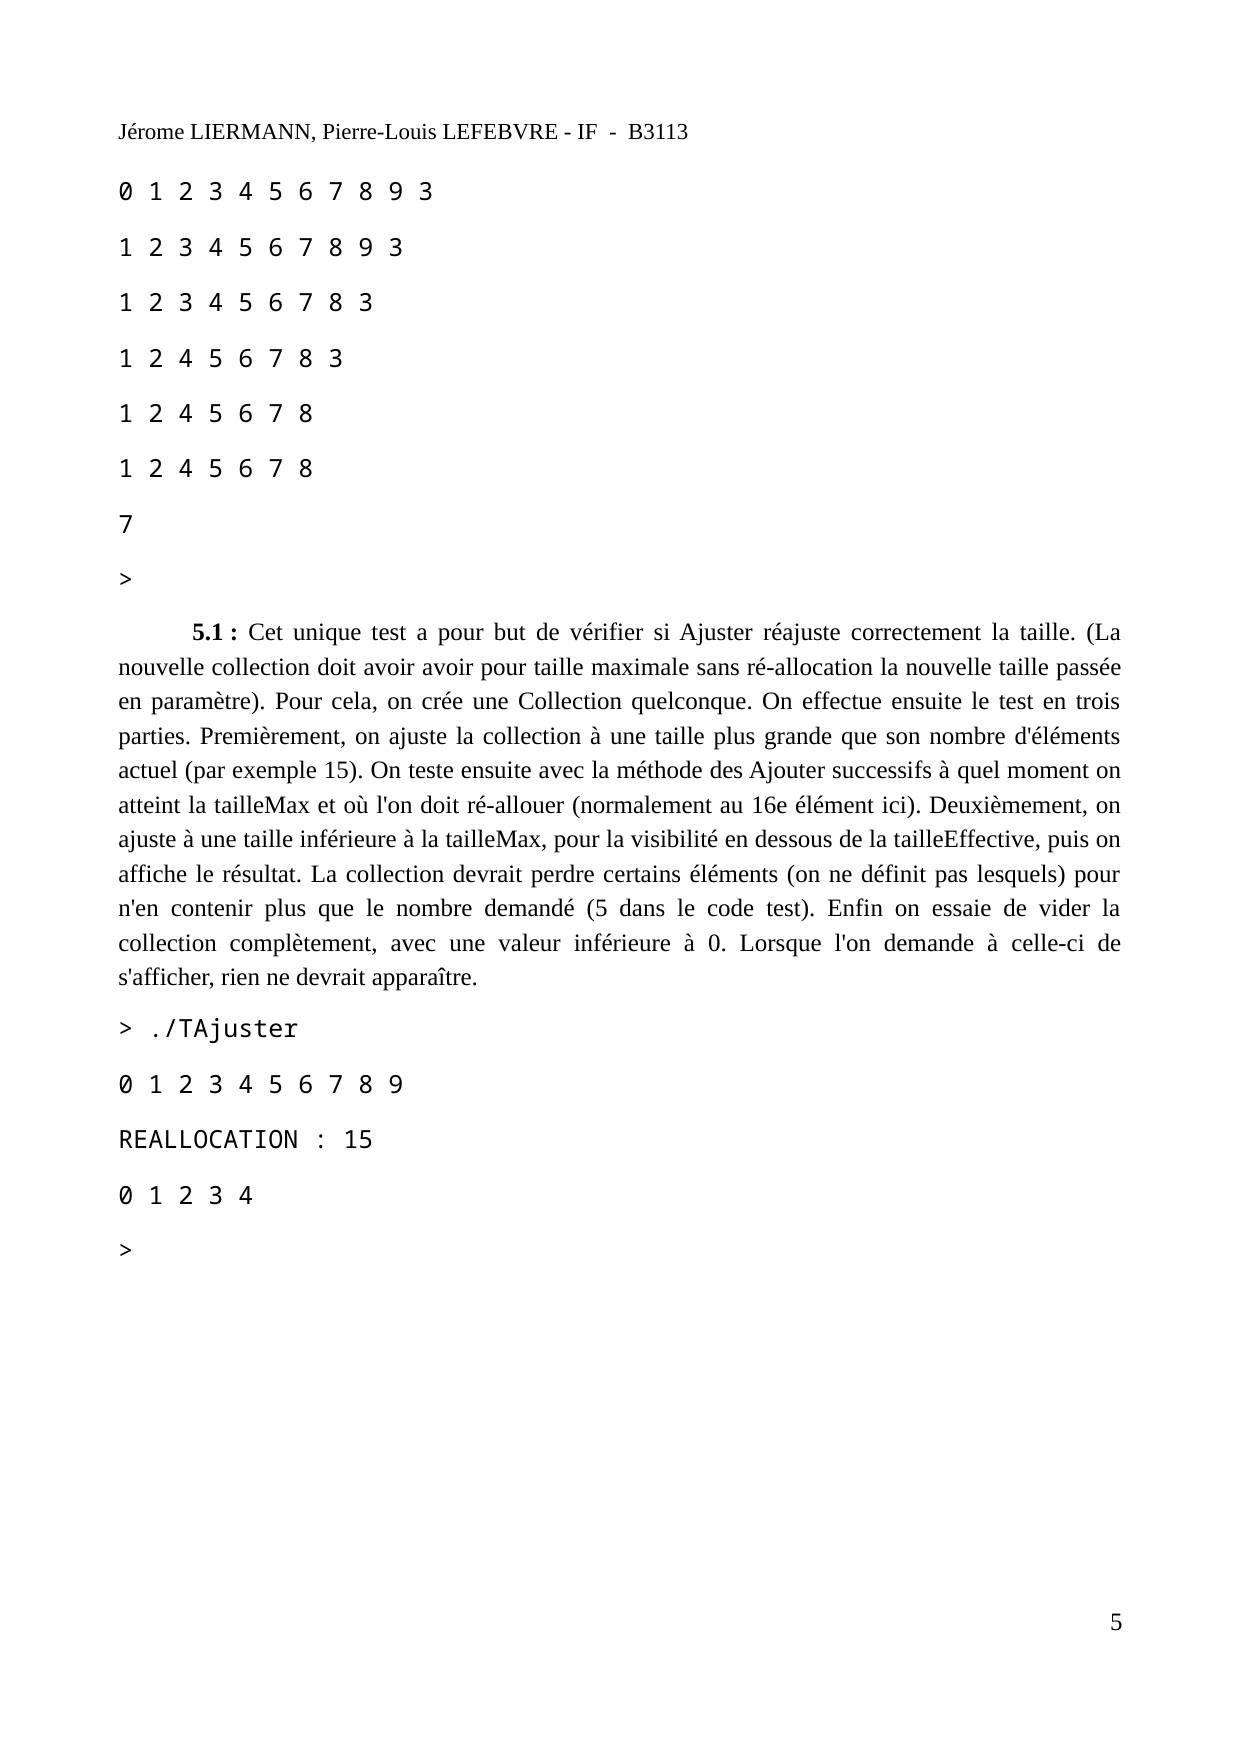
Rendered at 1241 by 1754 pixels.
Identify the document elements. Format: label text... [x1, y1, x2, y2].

text 1 2 3 4 5 6 7 8 3 [118, 285, 1122, 319]
text 1 2 4 5 6 7 8 3 [118, 340, 1122, 374]
text 0 1 2 3 4 [118, 1177, 1122, 1211]
text 7 [118, 506, 1122, 541]
text 0 1 2 3 4 5 6 7 8 9 3 [118, 174, 1122, 208]
text 1 2 4 5 6 7 8 [118, 451, 1122, 485]
text REALLOCATION : 15 [118, 1122, 1122, 1156]
text 1 2 4 5 6 7 8 [118, 396, 1122, 430]
text > [118, 1233, 1122, 1267]
text 0 1 2 3 4 5 6 7 8 9 [118, 1067, 1122, 1101]
text > ./TAjuster [118, 1011, 1122, 1045]
text > [118, 562, 1122, 596]
text 1 2 3 4 5 6 7 8 9 3 [118, 229, 1122, 263]
text 5.1 : Cet unique test a pour but de vérifier si Ajuster réajuste correctement la taille. (La nouvelle collection doit avoir avoir pour taille maximale sans ré-allocation la nouvelle taille passée en paramètre). Pour cela, on crée une Collection quelconque. On effectue ensuite le test en trois parties. Premièrement, on ajuste la collection à une taille plus grande que son nombre d'éléments actuel (par exemple 15). On teste ensuite avec la méthode des Ajouter successifs à quel moment on atteint la tailleMax et où l'on doit ré-allouer (normalement au 16e élément ici). Deuxièmement, on ajuste à une taille inférieure à la tailleMax, pour la visibilité en dessous de la tailleEffective, puis on affiche le résultat. La collection devrait perdre certains éléments (on ne définit pas lesquels) pour n'en contenir plus que le nombre demandé (5 dans le code test). Enfin on essaie de vider la collection complètement, avec une valeur inférieure à 0. Lorsque l'on demande à celle-ci de s'afficher, rien ne devrait apparaître. [118, 617, 1122, 991]
